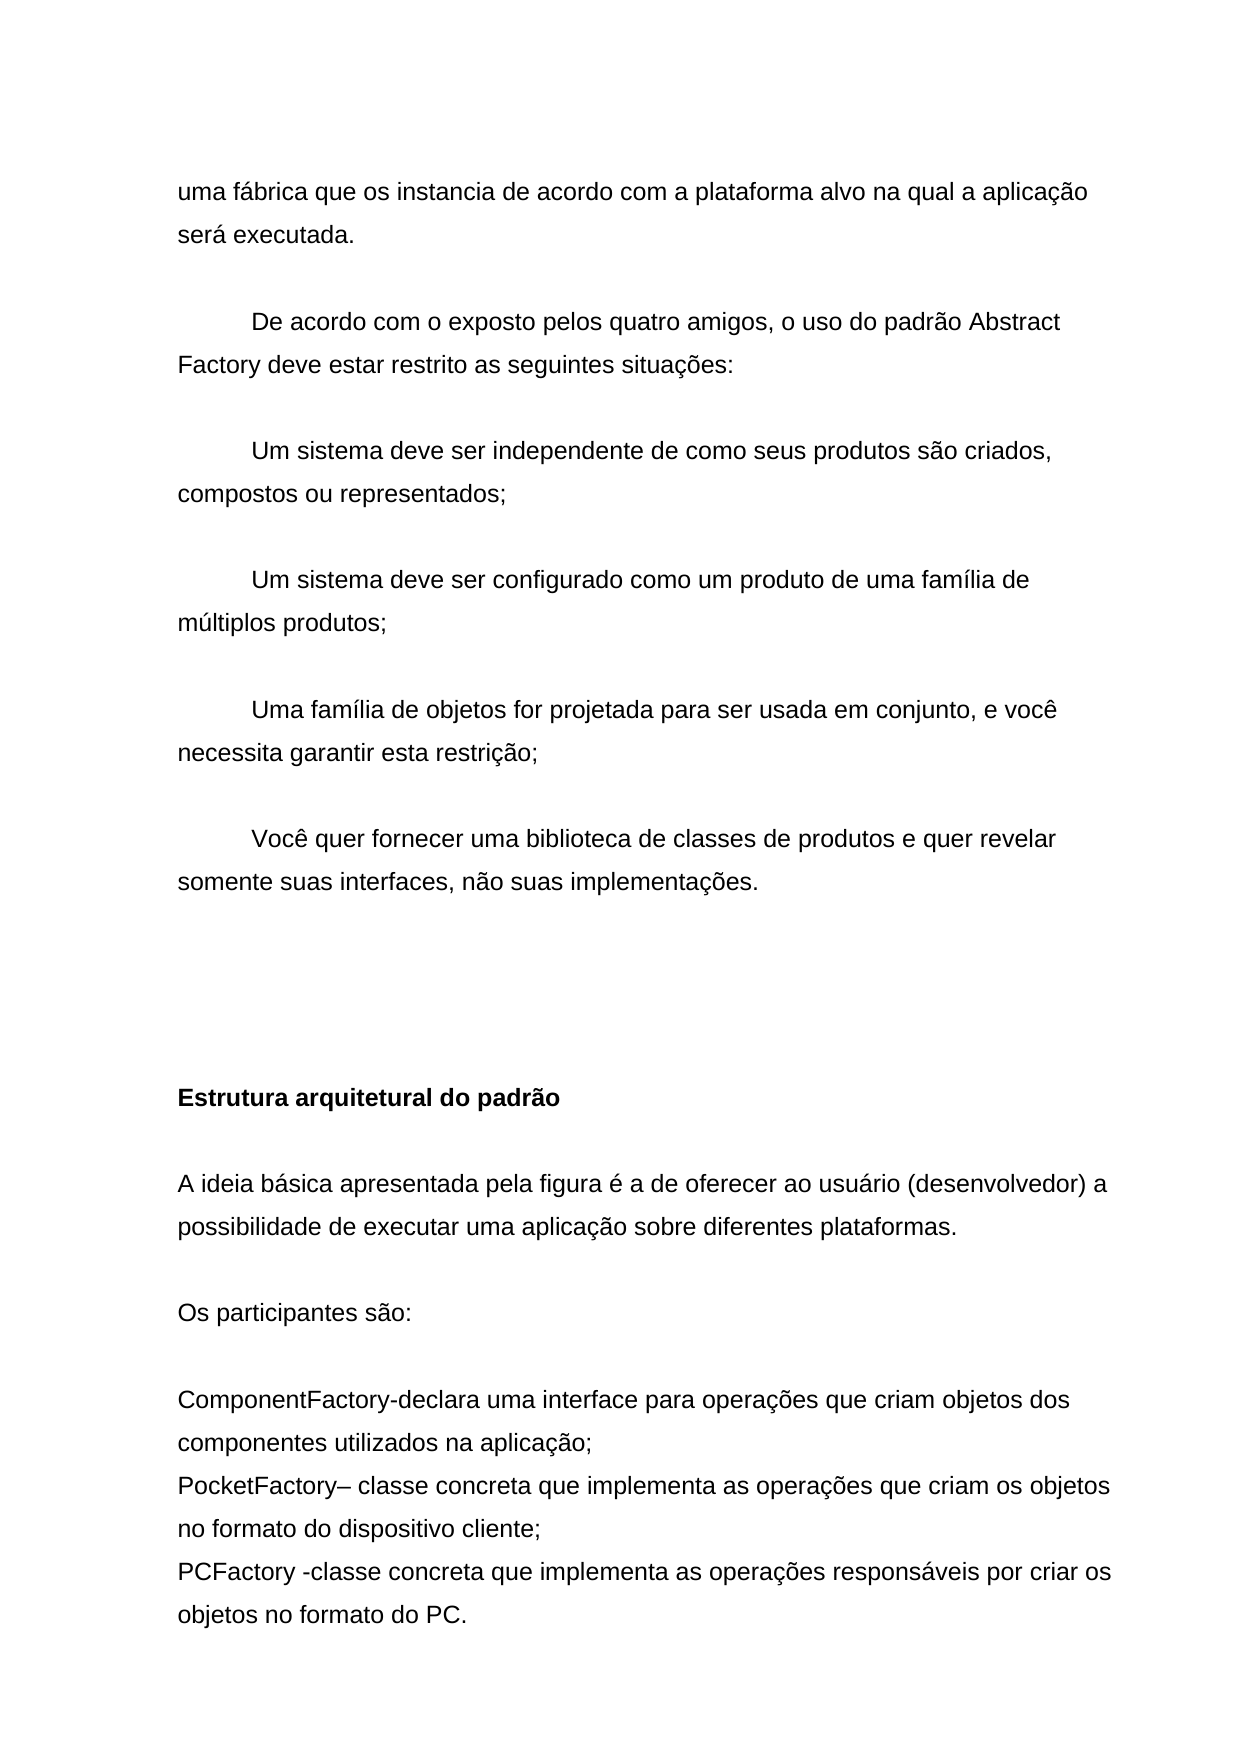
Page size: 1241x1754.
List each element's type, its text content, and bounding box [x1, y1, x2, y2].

text PocketFactory– classe concreta que implementa as operações que criam os objetos no formato do dispositivo cliente; [177, 1471, 1122, 1543]
text Você quer fornecer uma biblioteca de classes de produtos e quer revelar somente suas interfaces, não suas implementações. [177, 824, 1122, 896]
text Um sistema deve ser independente de como seus produtos são criados, compostos ou representados; [177, 436, 1122, 508]
text ComponentFactory-declara uma interface para operações que criam objetos dos componentes utilizados na aplicação; [177, 1385, 1122, 1457]
text Estrutura arquitetural do padrão [177, 1083, 1122, 1112]
text A ideia básica apresentada pela figura é a de oferecer ao usuário (desenvolvedor) a possibilidade de executar uma aplicação sobre diferentes plataformas. [177, 1169, 1122, 1241]
text PCFactory -classe concreta que implementa as operações responsáveis por criar os objetos no formato do PC. [177, 1557, 1122, 1629]
text Um sistema deve ser configurado como um produto de uma família de múltiplos produtos; [177, 565, 1122, 637]
text Uma família de objetos for projetada para ser usada em conjunto, e você necessita garantir esta restrição; [177, 695, 1122, 767]
text De acordo com o exposto pelos quatro amigos, o uso do padrão Abstract Factory deve estar restrito as seguintes situações: [177, 307, 1122, 378]
text Os participantes são: [177, 1298, 1122, 1327]
text uma fábrica que os instancia de acordo com a plataforma alvo na qual a aplicação será executada. [177, 177, 1122, 249]
